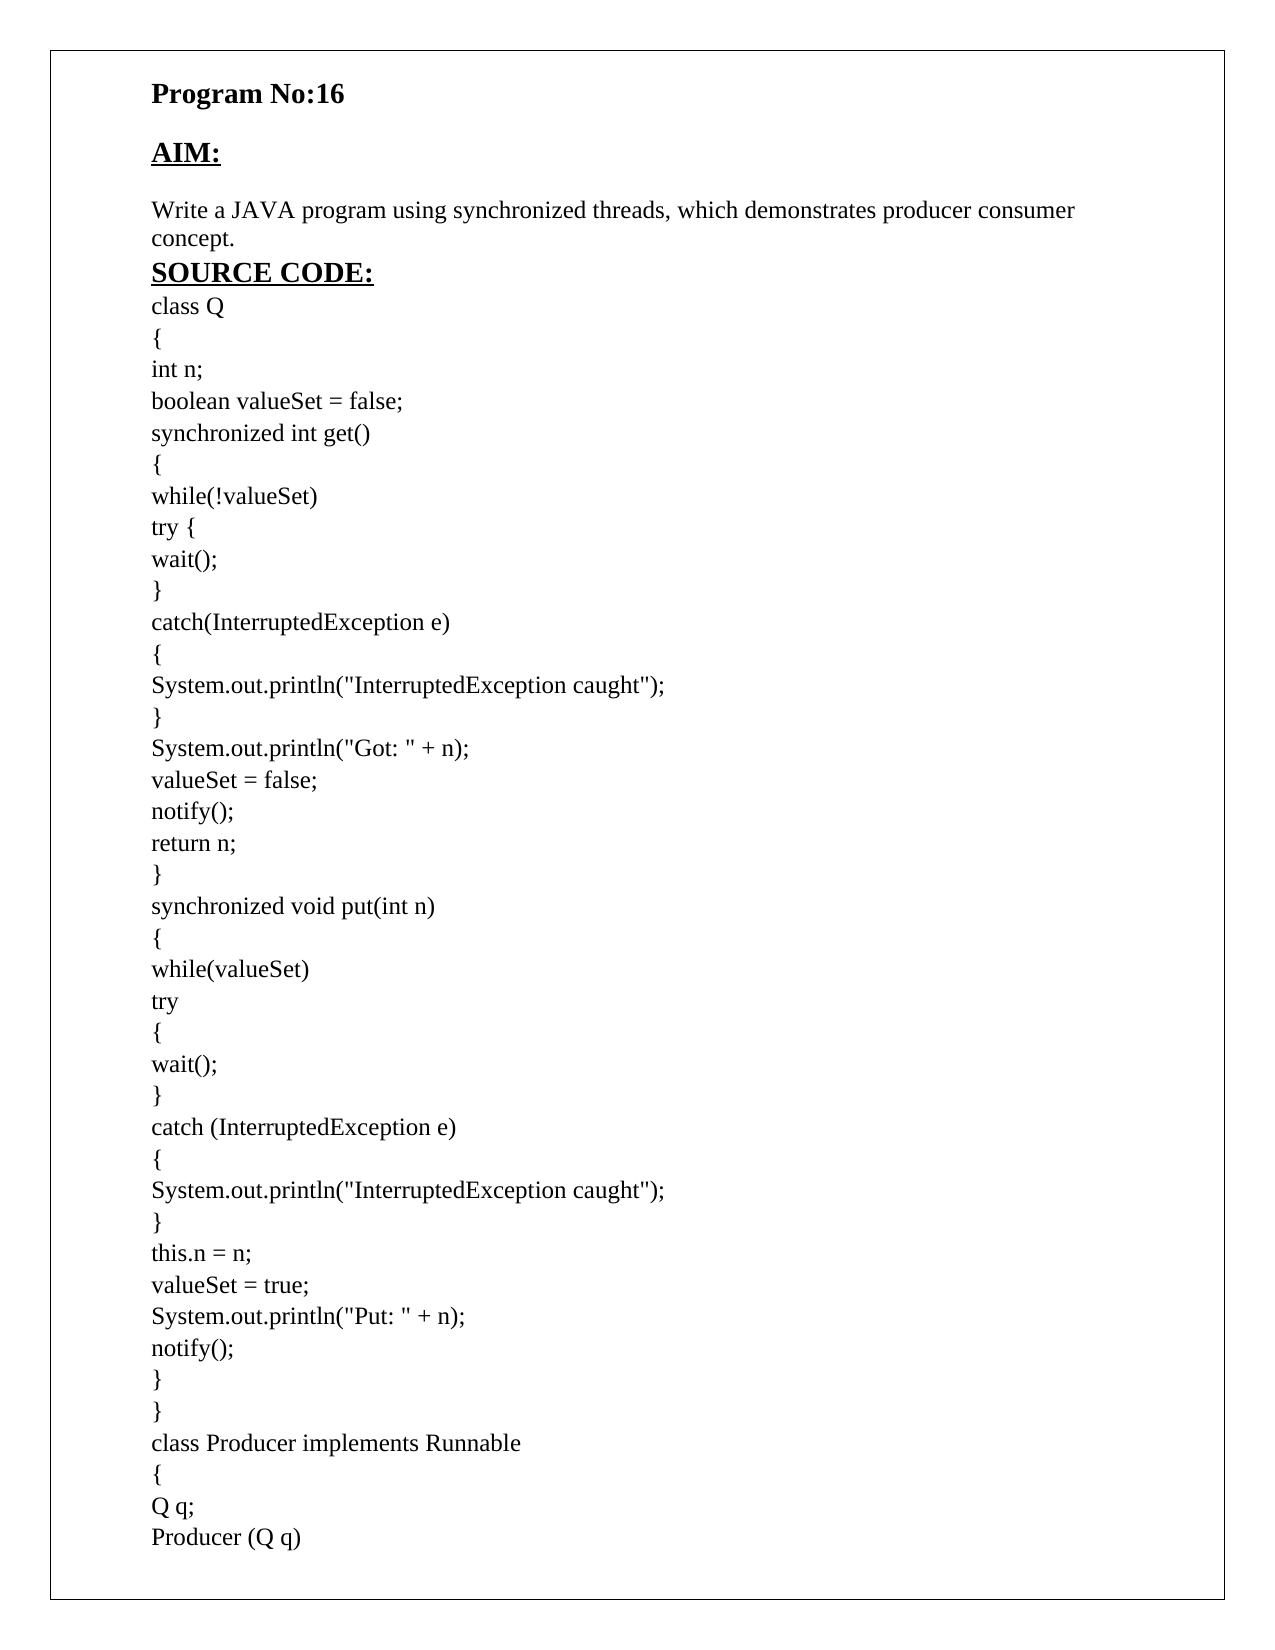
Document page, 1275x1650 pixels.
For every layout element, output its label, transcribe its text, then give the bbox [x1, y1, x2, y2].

text System.out.println("InterruptedException caught"); [151, 670, 1124, 699]
text try { [151, 512, 1124, 541]
text } [151, 702, 1124, 731]
text class Producer implements Runnable [151, 1428, 1124, 1456]
text } [151, 1081, 1124, 1109]
text this.n = n; [151, 1238, 1124, 1267]
text { [151, 639, 1124, 667]
text synchronized void put(int n) [151, 891, 1124, 920]
text int n; [151, 354, 1124, 383]
text boolean valueSet = false; [151, 386, 1124, 415]
text Q q; [151, 1491, 1124, 1519]
text while(!valueSet) [151, 481, 1124, 509]
text System.out.println("Got: " + n); [151, 733, 1124, 762]
text } [151, 859, 1124, 888]
text } [151, 576, 1124, 604]
text catch(InterruptedException e) [151, 607, 1124, 636]
text return n; [151, 828, 1124, 857]
text wait(); [151, 1049, 1124, 1078]
text notify(); [151, 1333, 1124, 1362]
text valueSet = false; [151, 765, 1124, 794]
text { [151, 1017, 1124, 1046]
text valueSet = true; [151, 1270, 1124, 1299]
text Write a JAVA program using synchronized threads, which demonstrates producer consumer concept. [151, 195, 1124, 252]
text while(valueSet) [151, 954, 1124, 983]
text catch (InterruptedException e) [151, 1112, 1124, 1141]
text Program No:16 [151, 76, 1124, 109]
text } [151, 1396, 1124, 1425]
text notify(); [151, 796, 1124, 825]
text synchronized int get() [151, 418, 1124, 446]
text { [151, 1459, 1124, 1488]
text { [151, 323, 1124, 352]
text try [151, 986, 1124, 1014]
text wait(); [151, 544, 1124, 573]
text } [151, 1364, 1124, 1393]
text Producer (Q q) [151, 1522, 1124, 1551]
text AIM: [151, 135, 1124, 169]
text { [151, 923, 1124, 951]
text } [151, 1207, 1124, 1236]
text System.out.println("InterruptedException caught"); [151, 1175, 1124, 1204]
text { [151, 1144, 1124, 1172]
text System.out.println("Put: " + n); [151, 1301, 1124, 1330]
text { [151, 449, 1124, 478]
text class Q [151, 291, 1124, 320]
text SOURCE CODE: [151, 255, 1124, 289]
